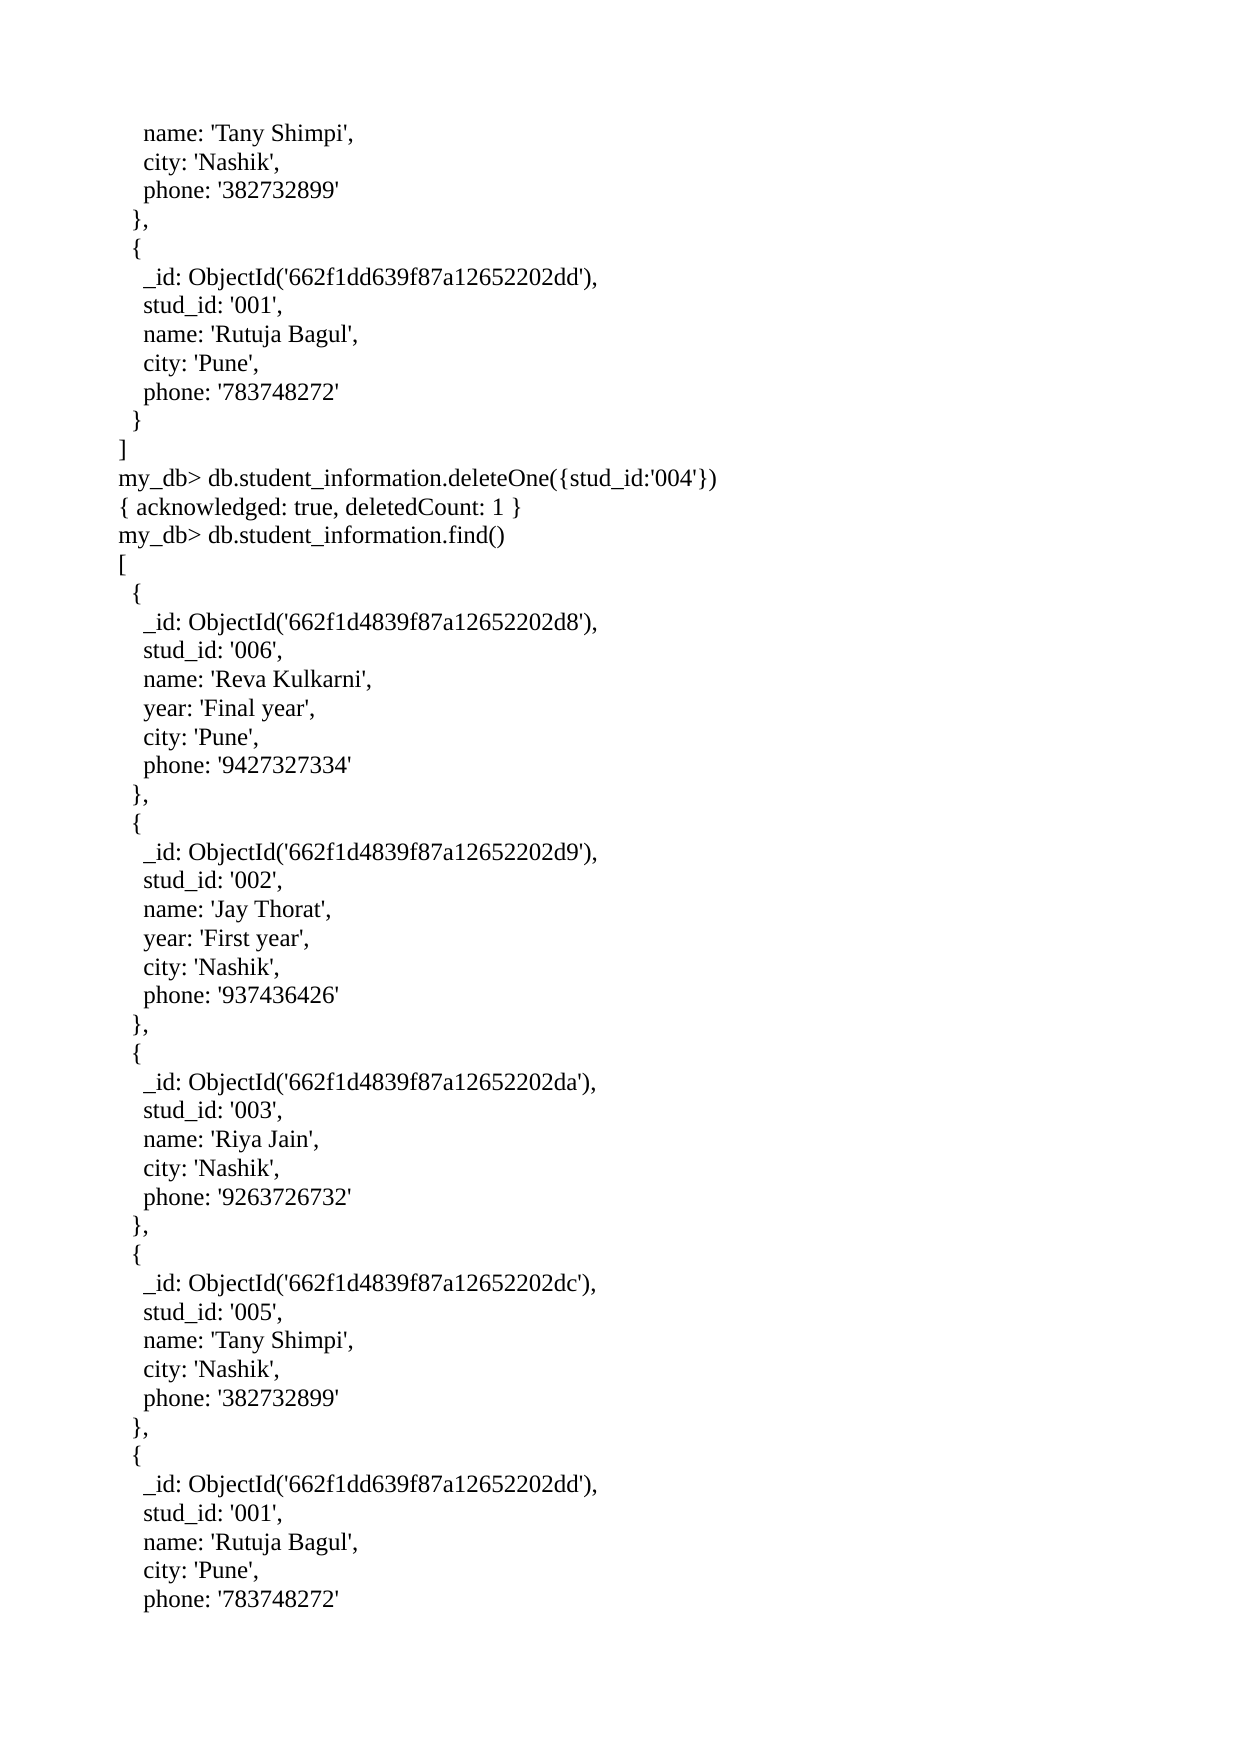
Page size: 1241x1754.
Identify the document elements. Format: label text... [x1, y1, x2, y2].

text }, [118, 1211, 1122, 1239]
text city: 'Nashik', [118, 1354, 1122, 1383]
text }, [118, 1412, 1122, 1441]
text { [118, 233, 1122, 262]
text stud_id: '002', [118, 866, 1122, 894]
text year: 'First year', [118, 923, 1122, 952]
text name: 'Reva Kulkarni', [118, 664, 1122, 693]
text my_db> db.student_information.deleteOne({stud_id:'004'}) [118, 463, 1122, 492]
text }, [118, 779, 1122, 808]
text city: 'Pune', [118, 1556, 1122, 1584]
text phone: '783748272' [118, 377, 1122, 406]
text name: 'Jay Thorat', [118, 894, 1122, 923]
text city: 'Pune', [118, 722, 1122, 751]
text name: 'Rutuja Bagul', [118, 1527, 1122, 1556]
text }, [118, 1009, 1122, 1038]
text { [118, 808, 1122, 837]
text _id: ObjectId('662f1d4839f87a12652202dc'), [118, 1268, 1122, 1297]
text { acknowledged: true, deletedCount: 1 } [118, 492, 1122, 521]
text stud_id: '005', [118, 1297, 1122, 1326]
text city: 'Nashik', [118, 147, 1122, 176]
text _id: ObjectId('662f1dd639f87a12652202dd'), [118, 262, 1122, 291]
text [ [118, 549, 1122, 578]
text my_db> db.student_information.find() [118, 521, 1122, 549]
text name: 'Tany Shimpi', [118, 118, 1122, 147]
text ] [118, 434, 1122, 463]
text { [118, 1239, 1122, 1268]
text _id: ObjectId('662f1d4839f87a12652202d8'), [118, 607, 1122, 636]
text phone: '783748272' [118, 1584, 1122, 1613]
text }, [118, 204, 1122, 233]
text city: 'Nashik', [118, 1153, 1122, 1182]
text { [118, 1441, 1122, 1469]
text city: 'Pune', [118, 348, 1122, 377]
text stud_id: '001', [118, 291, 1122, 319]
text year: 'Final year', [118, 693, 1122, 722]
text phone: '382732899' [118, 176, 1122, 204]
text _id: ObjectId('662f1d4839f87a12652202da'), [118, 1067, 1122, 1096]
text { [118, 1038, 1122, 1067]
text city: 'Nashik', [118, 952, 1122, 981]
text name: 'Tany Shimpi', [118, 1326, 1122, 1354]
text name: 'Riya Jain', [118, 1124, 1122, 1153]
text phone: '9263726732' [118, 1182, 1122, 1211]
text _id: ObjectId('662f1dd639f87a12652202dd'), [118, 1469, 1122, 1498]
text stud_id: '003', [118, 1096, 1122, 1124]
text name: 'Rutuja Bagul', [118, 319, 1122, 348]
text phone: '9427327334' [118, 751, 1122, 779]
text } [118, 406, 1122, 434]
text stud_id: '006', [118, 636, 1122, 664]
text phone: '937436426' [118, 981, 1122, 1009]
text { [118, 578, 1122, 607]
text stud_id: '001', [118, 1498, 1122, 1527]
text _id: ObjectId('662f1d4839f87a12652202d9'), [118, 837, 1122, 866]
text phone: '382732899' [118, 1383, 1122, 1412]
